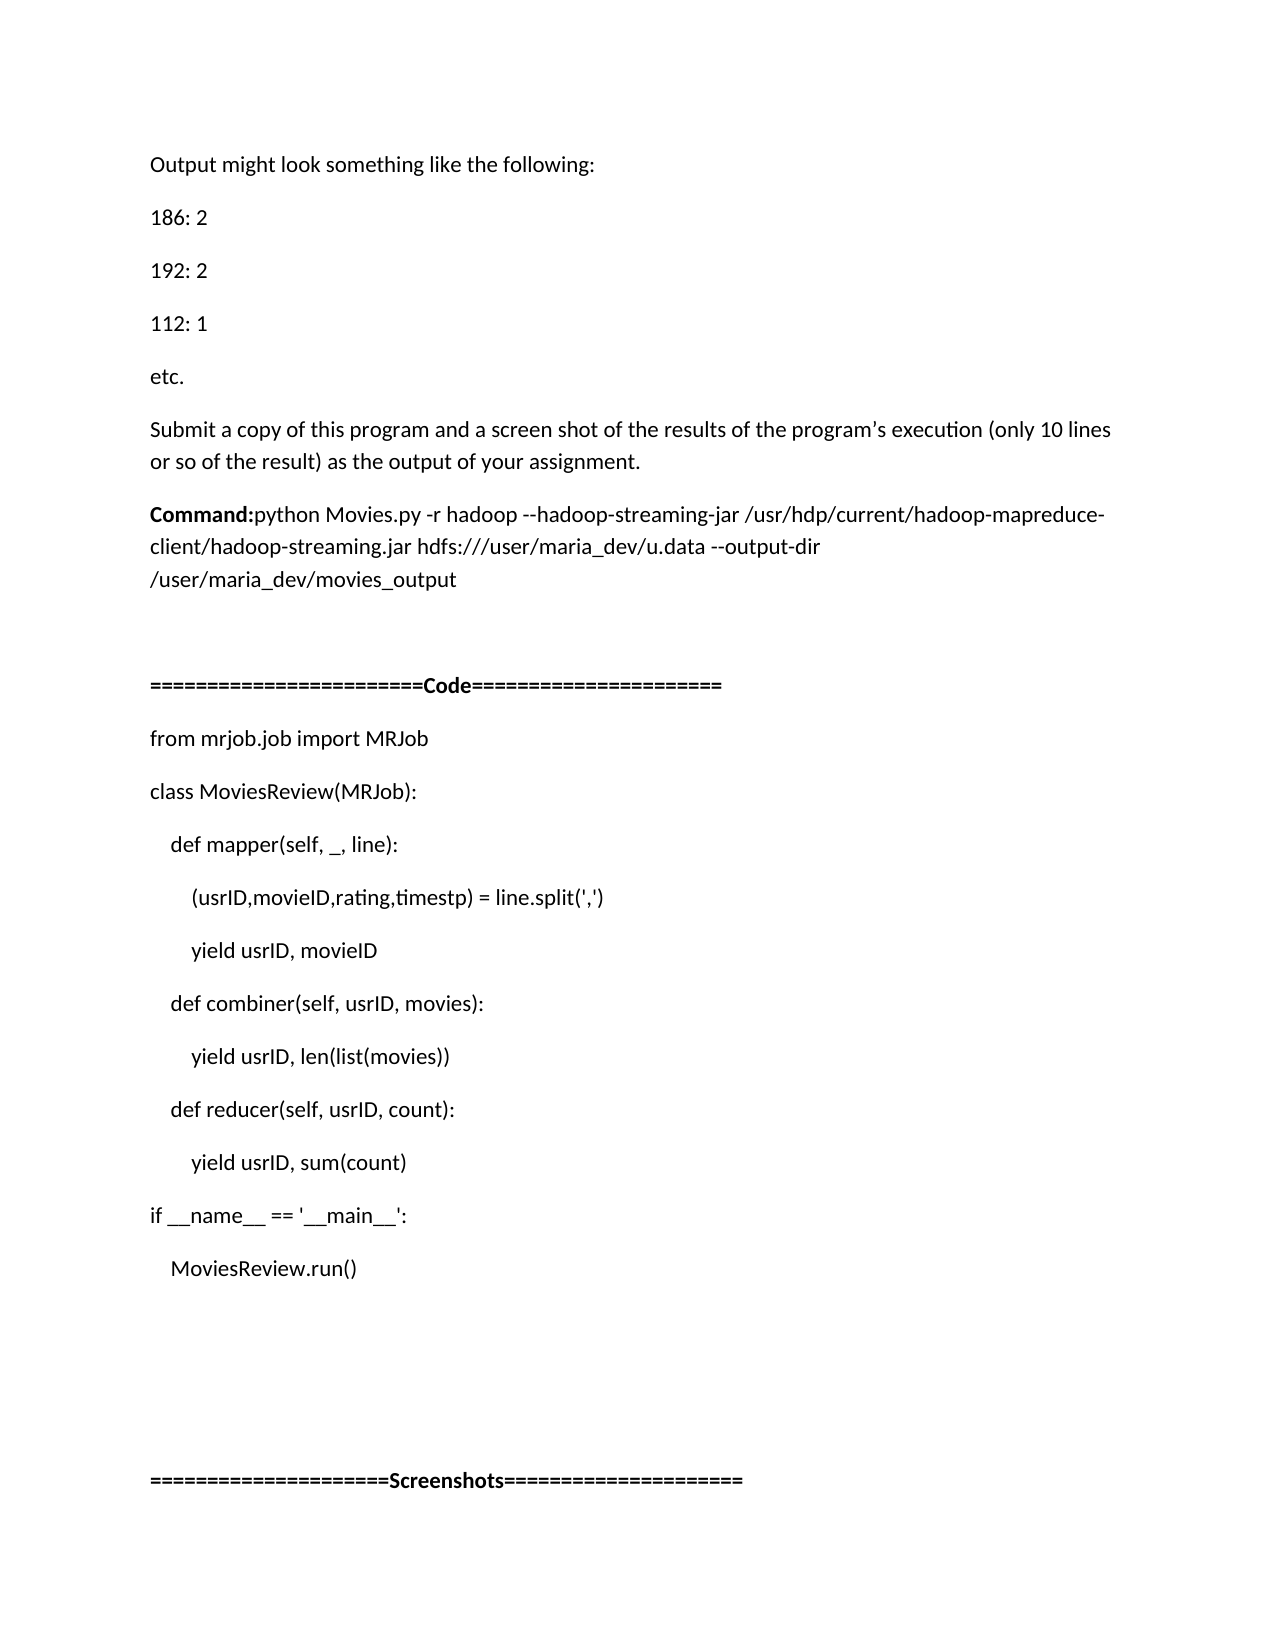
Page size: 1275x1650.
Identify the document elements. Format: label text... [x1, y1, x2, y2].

text from mrjob.job import MRJob [150, 724, 1125, 752]
text yield usrID, len(list(movies)) [150, 1042, 1125, 1070]
text (usrID,movieID,rating,timestp) = line.split(',') [150, 883, 1125, 911]
text =====================Screenshots===================== [150, 1466, 1125, 1494]
text 186: 2 [150, 203, 1125, 231]
text 112: 1 [150, 309, 1125, 337]
text yield usrID, sum(count) [150, 1148, 1125, 1176]
text Output might look something like the following: [150, 150, 1125, 178]
text class MoviesReview(MRJob): [150, 777, 1125, 805]
text if __name__ == '__main__': [150, 1201, 1125, 1229]
text etc. [150, 362, 1125, 390]
text ========================Code====================== [150, 671, 1125, 699]
text MoviesReview.run() [150, 1254, 1125, 1282]
text 192: 2 [150, 256, 1125, 284]
text def reducer(self, usrID, count): [150, 1095, 1125, 1123]
text Command:python Movies.py -r hadoop --hadoop-streaming-jar /usr/hdp/current/hadoop-mapreduce-client/hadoop-streaming.jar hdfs:///user/maria_dev/u.data --output-dir /user/maria_dev/movies_output [150, 500, 1125, 593]
text def mapper(self, _, line): [150, 830, 1125, 858]
text Submit a copy of this program and a screen shot of the results of the program’s execution (only 10 lines or so of the result) as the output of your assignment. [150, 415, 1125, 475]
text yield usrID, movieID [150, 936, 1125, 964]
text def combiner(self, usrID, movies): [150, 989, 1125, 1017]
